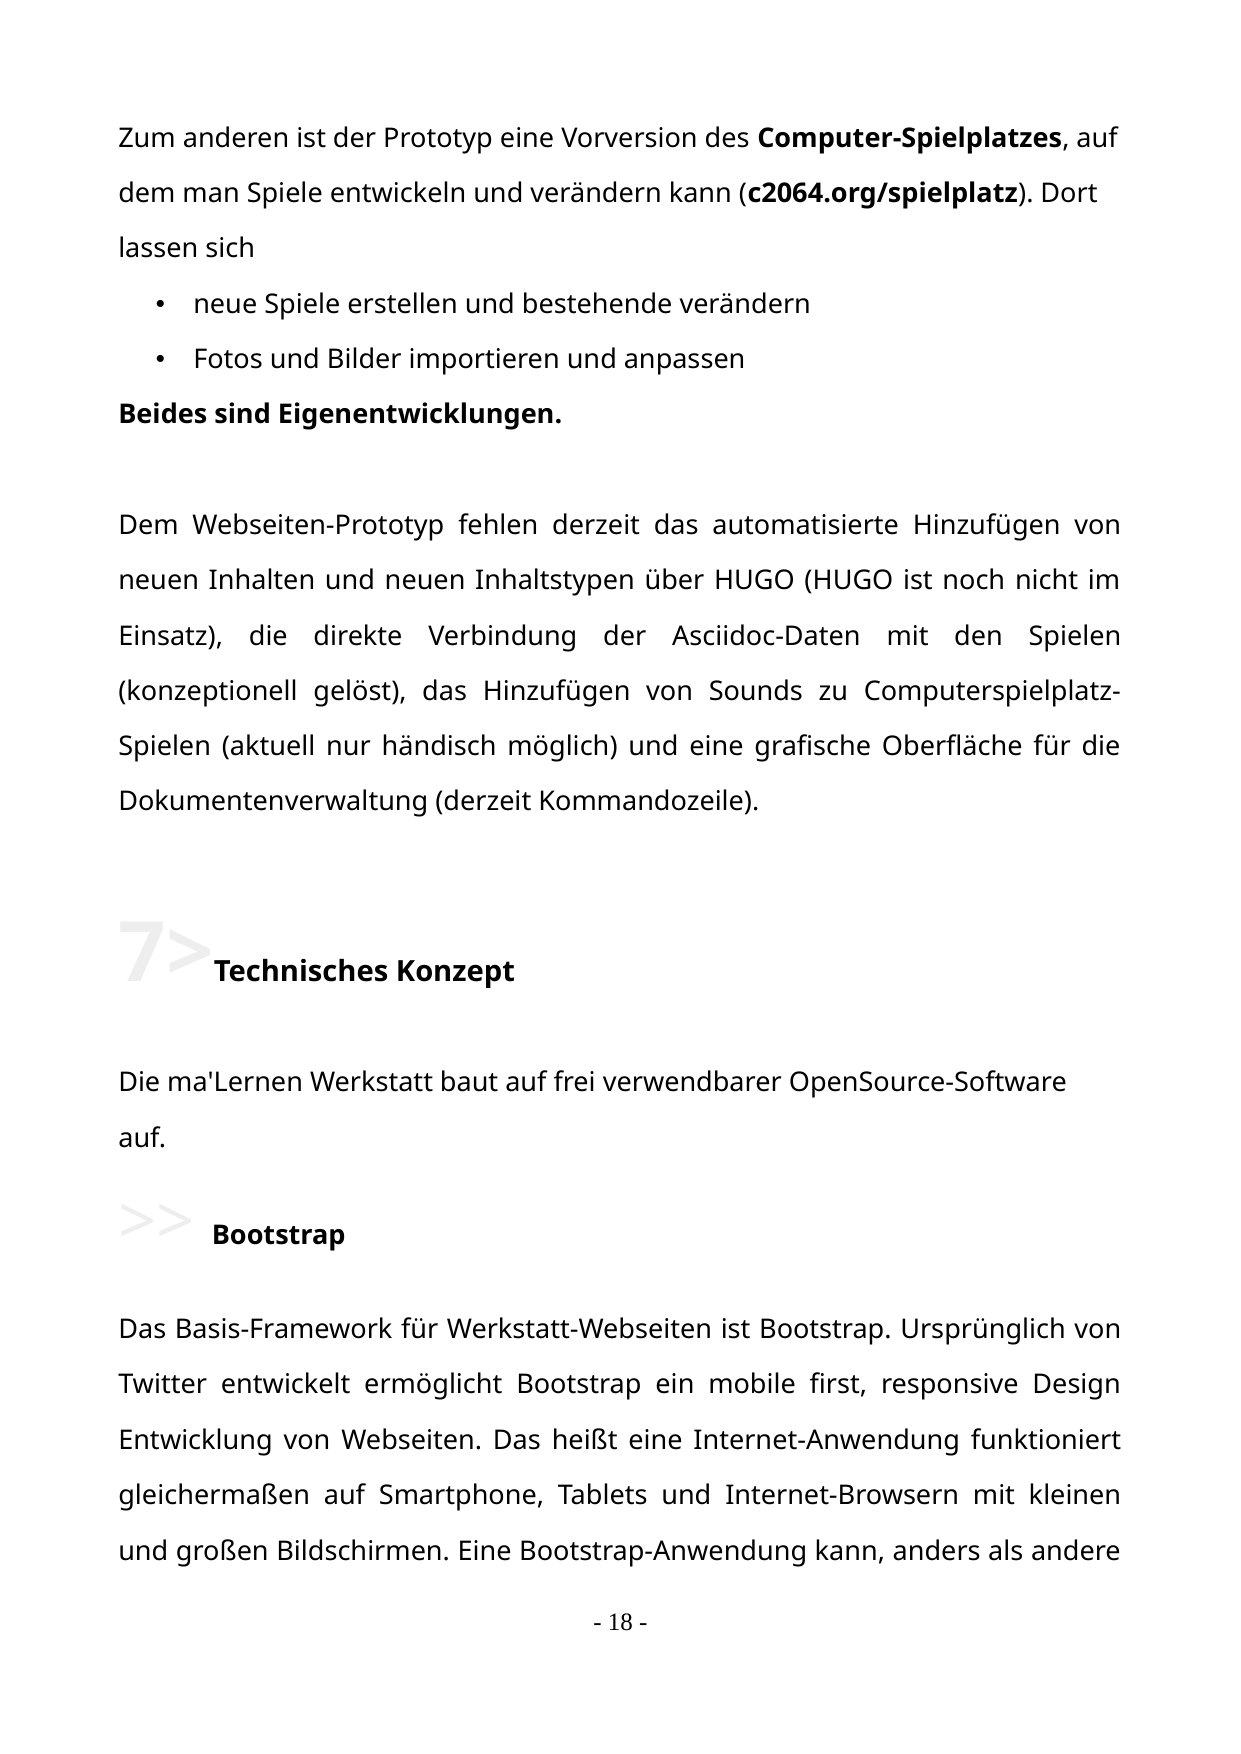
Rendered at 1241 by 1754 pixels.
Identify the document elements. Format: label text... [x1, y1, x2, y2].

text 7>Technisches Konzept [118, 892, 1122, 1006]
text Dem Webseiten-Prototyp fehlen derzeit das automatisierte Hinzufügen von neuen Inhalten und neuen Inhaltstypen über HUGO (HUGO ist noch nicht im Ein­satz), die direkte Verbindung der Asciidoc-Daten mit den Spielen (konzeptionell gelöst), das Hinzufügen von Sounds zu Computerspielplatz-Spielen (aktuell nur händisch möglich) und eine grafische Oberfläche für die Dokumenten­verwal­tung (derzeit Kommandozeile). [118, 505, 1122, 819]
text Die ma'Lernen Werkstatt baut auf frei verwendbarer OpenSource-Software auf. [118, 1063, 1122, 1155]
list Fotos und Bilder importieren und anpassen [156, 339, 1122, 376]
text Zum anderen ist der Prototyp eine Vorversion des Computer-Spielplatzes, auf dem man Spiele entwickeln und verändern kann (c2064.org/spielplatz). Dort lassen sich [118, 118, 1122, 266]
text Beides sind Eigenentwicklungen. [118, 395, 1122, 432]
text >> Bootstrap [118, 1173, 1122, 1264]
list neue Spiele erstellen und bestehende verändern [156, 284, 1122, 321]
text Das Basis-Framework für Werkstatt-Webseiten ist Bootstrap. Ursprünglich von Twitter entwickelt ermöglicht Bootstrap ein mobile first, responsive Design Ent­wicklung von Webseiten. Das heißt eine Internet-Anwendung funktioniert glei­chermaßen auf Smartphone, Tablets und Internet-Browsern mit kleinen und großen Bildschirmen. Eine Bootstrap-Anwendung kann, anders als andere [118, 1310, 1122, 1568]
